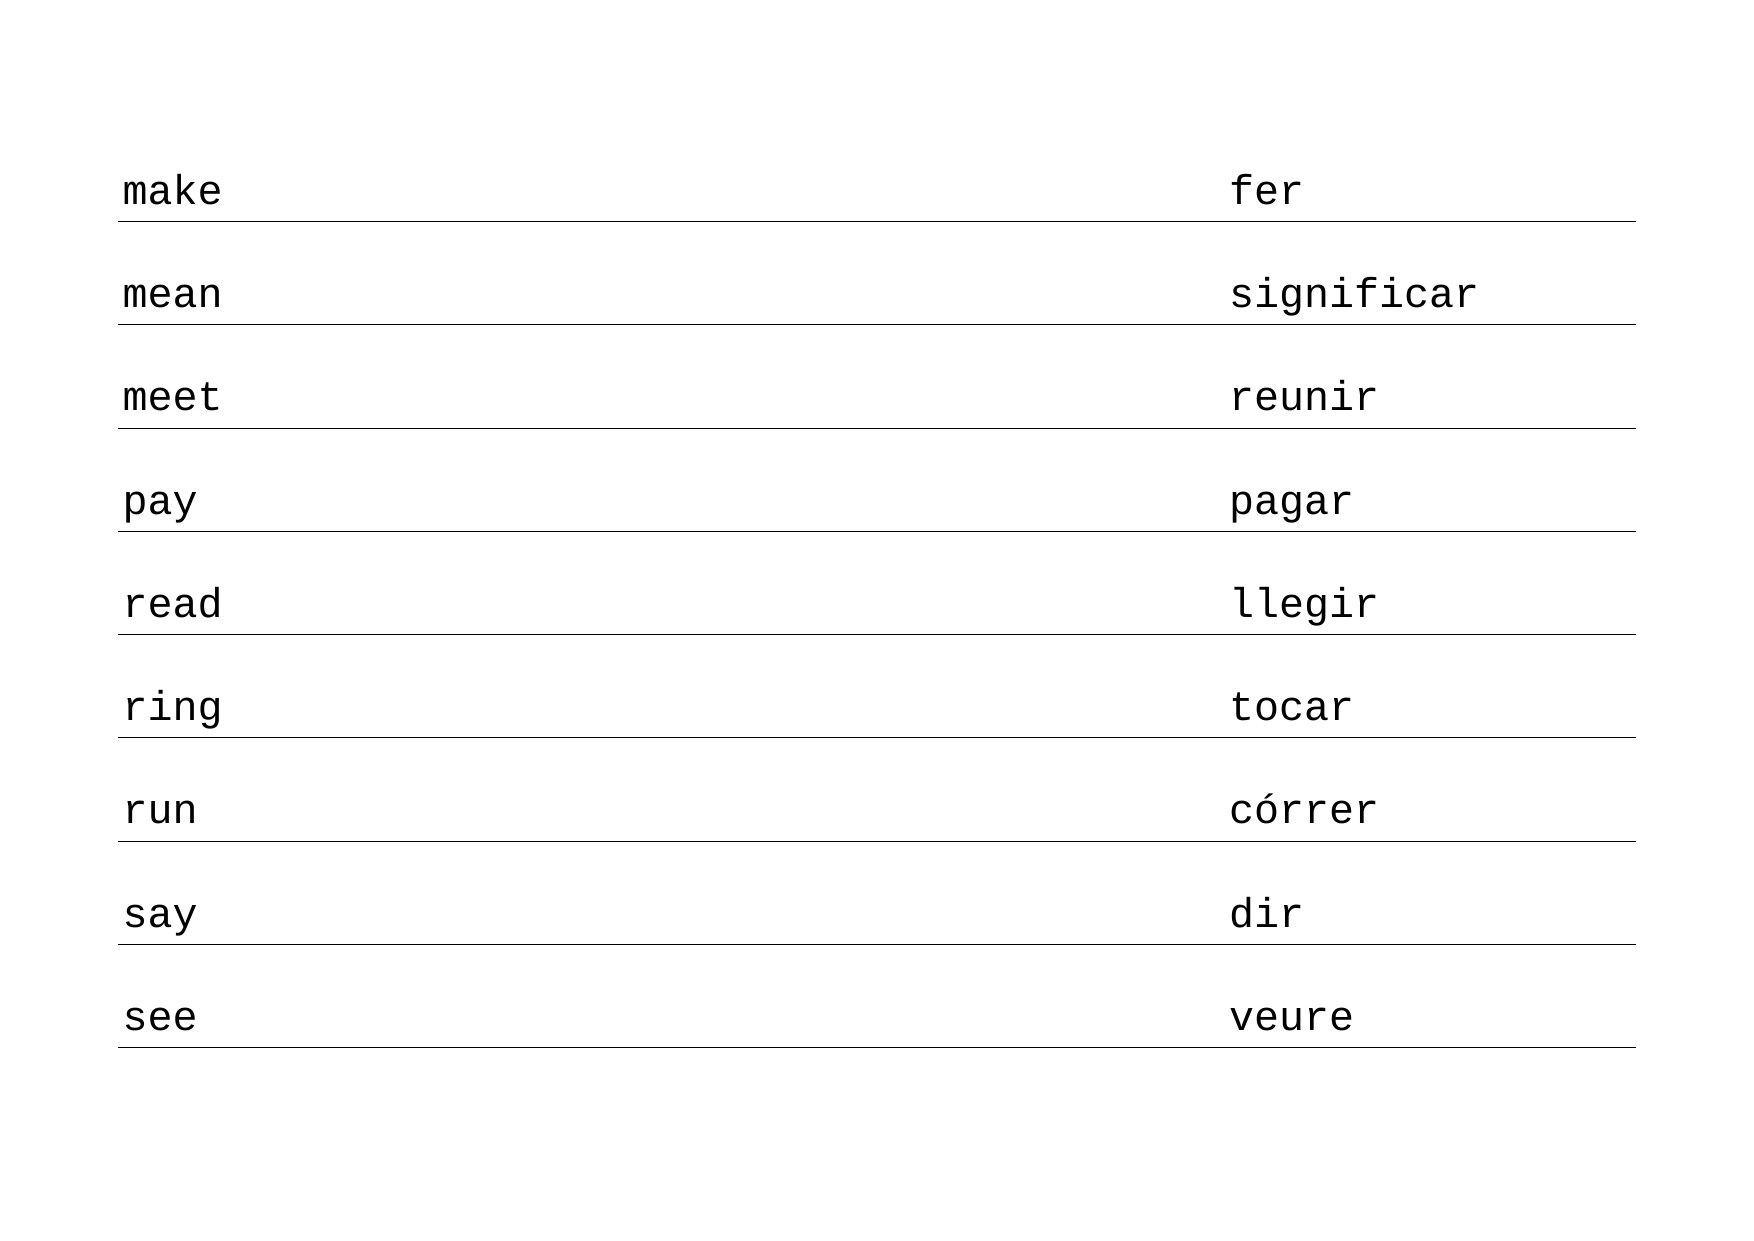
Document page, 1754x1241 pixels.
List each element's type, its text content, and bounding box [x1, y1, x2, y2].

text make fer [118, 165, 1636, 221]
text mean significar [118, 268, 1636, 324]
text pay pagar [118, 475, 1636, 531]
text meet reunir [118, 372, 1636, 428]
text ring tocar [118, 681, 1636, 737]
text read llegir [118, 578, 1636, 634]
text see veure [118, 991, 1636, 1047]
text run córrer [118, 785, 1636, 841]
text say dir [118, 888, 1636, 944]
